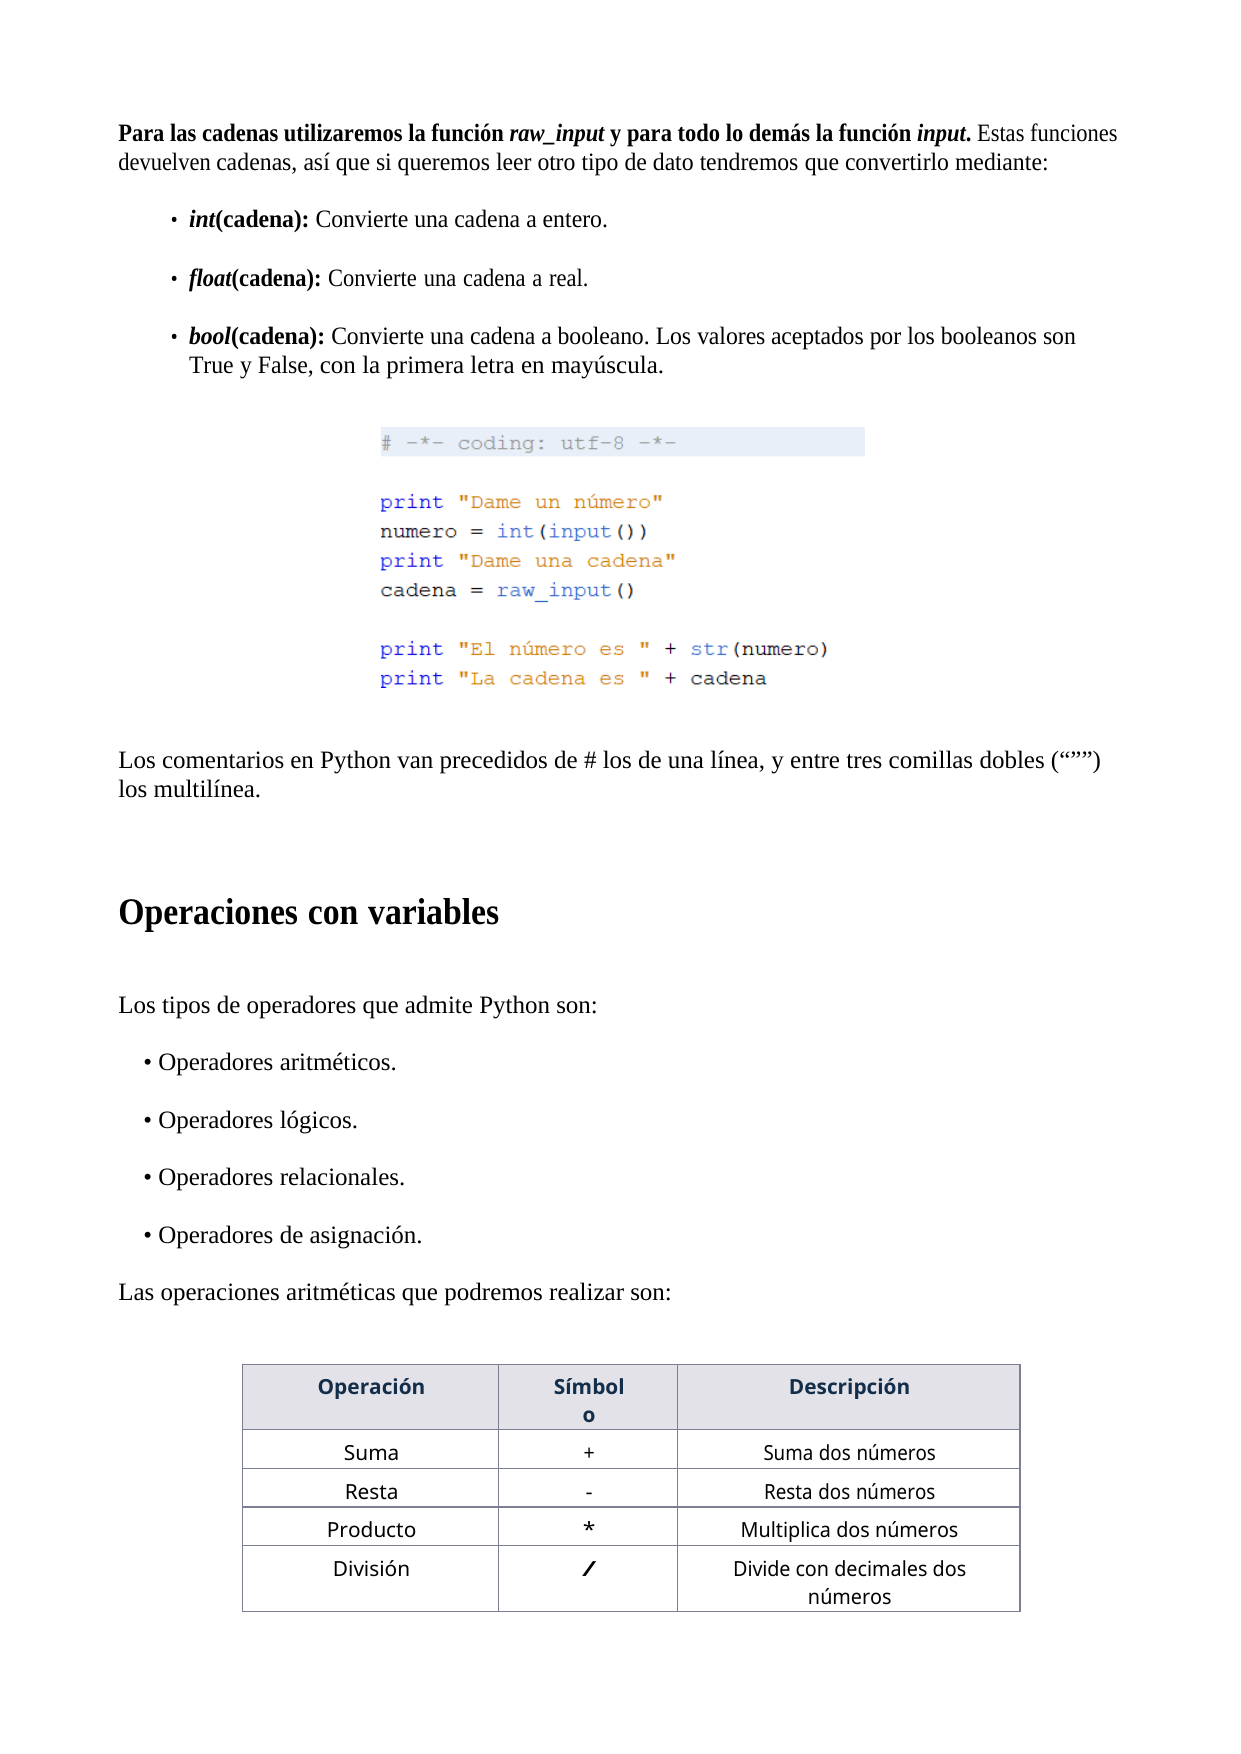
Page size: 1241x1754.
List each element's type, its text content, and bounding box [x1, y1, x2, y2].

table_header Operación [243, 1365, 498, 1429]
table_cell Multiplica dos números [678, 1508, 1019, 1545]
text Los tipos de operadores que admite Python son: [118, 990, 1122, 1018]
table_cell Resta dos números [678, 1469, 1019, 1506]
list bool(cadena): Convierte una cadena a booleano. Los valores aceptados por los booleanos son True y False, con la primera letra en mayúscula. [170, 321, 1122, 379]
text Los comentarios en Python van precedidos de # los de una línea, y entre tres comillas dobles (“””) los multilínea. [118, 745, 1122, 803]
table_cell Divide con decimales dos números [678, 1546, 1019, 1611]
table_cell Resta [243, 1469, 498, 1506]
text Operaciones con variables [118, 889, 1122, 932]
picture [380, 427, 865, 688]
list int(cadena): Convierte una cadena a entero. [170, 204, 1122, 234]
text • Operadores relacionales. [118, 1162, 1122, 1191]
table_cell Producto [243, 1508, 498, 1545]
table_cell Suma dos números [678, 1430, 1019, 1468]
table_cell + [499, 1430, 677, 1468]
text Para las cadenas utilizaremos la función raw_input y para todo lo demás la función input. Estas funciones devuelven cadenas, así que si queremos leer otro tipo de dato tendremos que convertirlo mediante: [118, 118, 1122, 176]
table_cell / [499, 1546, 677, 1611]
list float(cadena): Convierte una cadena a real. [170, 263, 1122, 292]
text • Operadores lógicos. [118, 1105, 1122, 1133]
table_cell - [499, 1469, 677, 1506]
table_header Descripción [678, 1365, 1019, 1429]
table_header Símbolo [499, 1365, 677, 1429]
text • Operadores aritméticos. [118, 1047, 1122, 1076]
table_cell División [243, 1546, 498, 1611]
table_cell * [499, 1508, 677, 1545]
text Las operaciones aritméticas que podremos realizar son: [118, 1277, 1122, 1306]
text • Operadores de asignación. [118, 1220, 1122, 1248]
table_cell Suma [243, 1430, 498, 1468]
